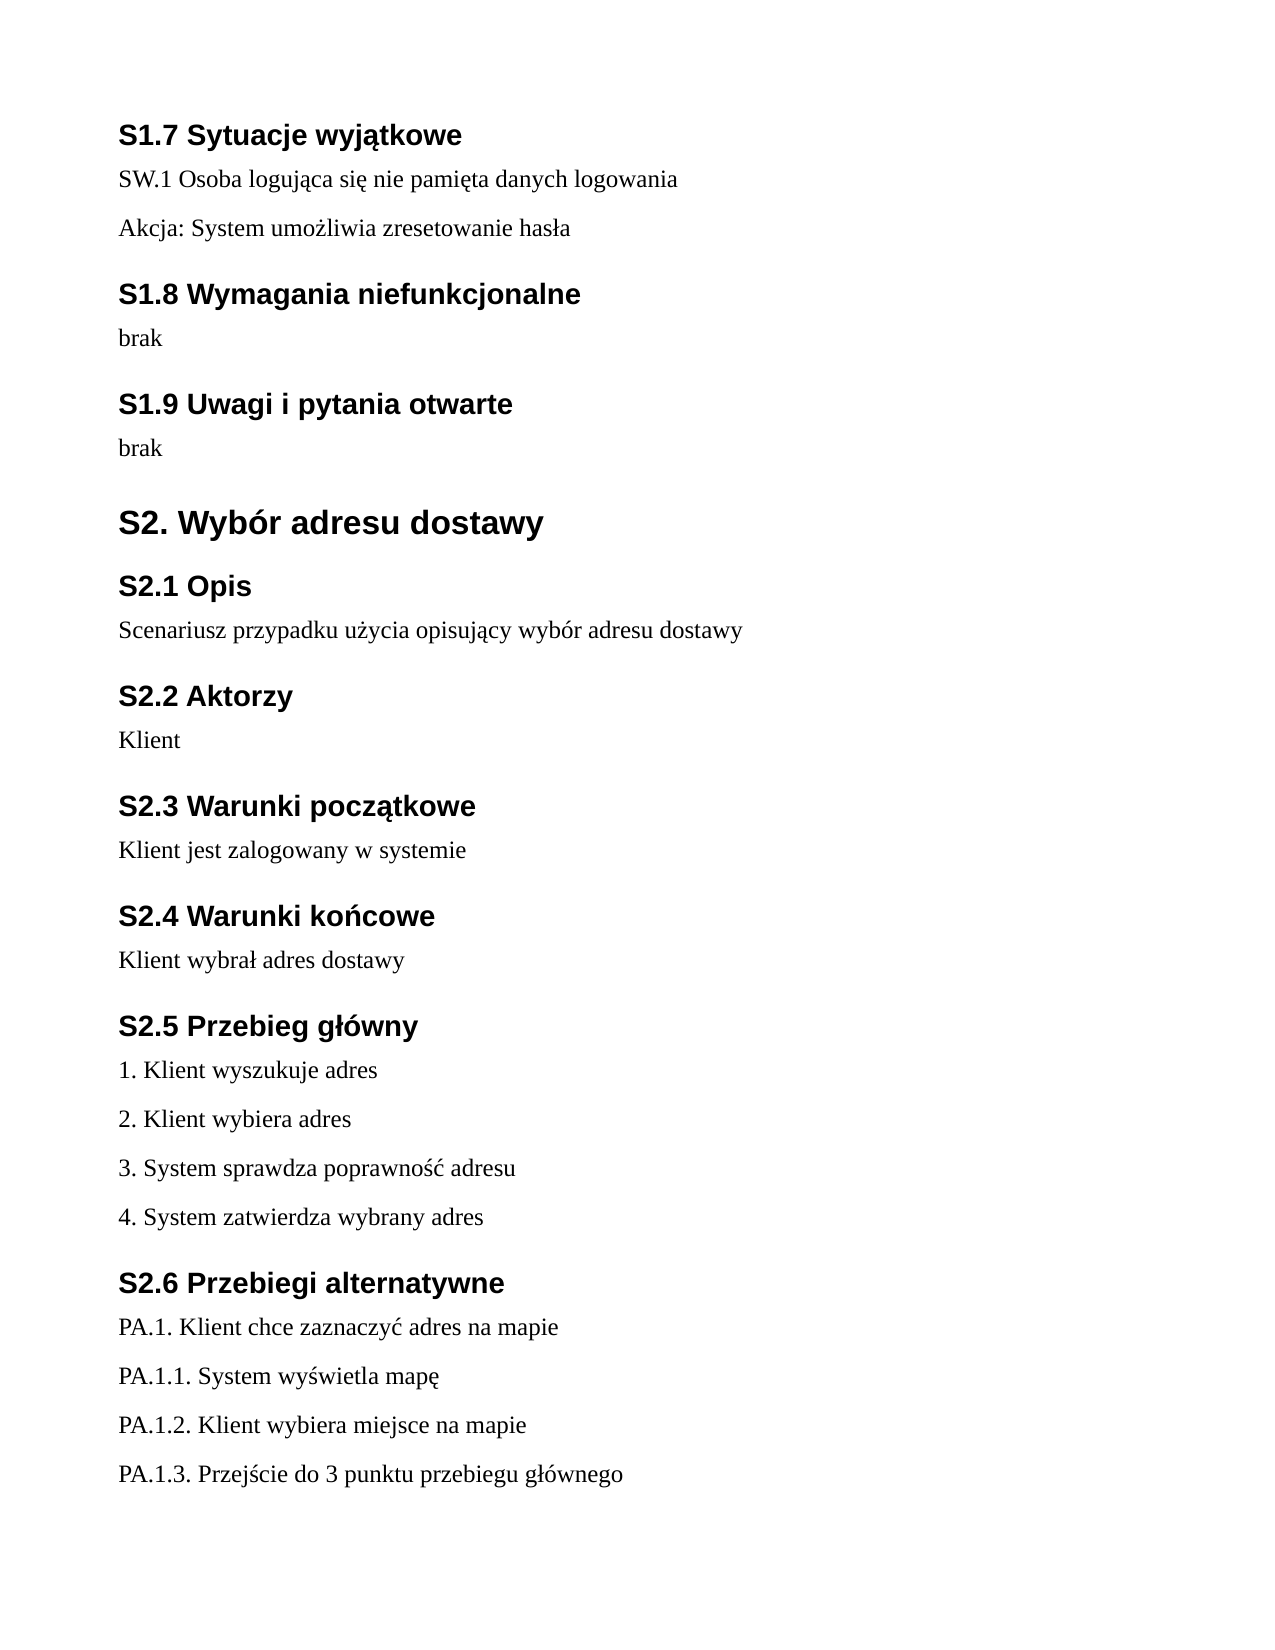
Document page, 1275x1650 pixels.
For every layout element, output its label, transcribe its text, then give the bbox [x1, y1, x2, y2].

text PA.1.1. System wyświetla mapę [118, 1361, 1157, 1389]
text Klient jest zalogowany w systemie [118, 835, 1157, 864]
subtitle S2.1 Opis [118, 569, 1157, 603]
text 2. Klient wybiera adres [118, 1104, 1157, 1132]
subtitle S2. Wybór adresu dostawy [118, 503, 1157, 542]
text Akcja: System umożliwia zresetowanie hasła [118, 213, 1157, 242]
subtitle S2.2 Aktorzy [118, 679, 1157, 712]
subtitle S2.4 Warunki końcowe [118, 898, 1157, 932]
subtitle S1.9 Uwagi i pytania otwarte [118, 387, 1157, 421]
text Klient [118, 725, 1157, 754]
text PA.1. Klient chce zaznaczyć adres na mapie [118, 1312, 1157, 1341]
text PA.1.2. Klient wybiera miejsce na mapie [118, 1410, 1157, 1439]
subtitle S2.3 Warunki początkowe [118, 789, 1157, 822]
text 4. System zatwierdza wybrany adres [118, 1202, 1157, 1231]
subtitle S1.7 Sytuacje wyjątkowe [118, 118, 1157, 152]
text PA.1.3. Przejście do 3 punktu przebiegu głównego [118, 1459, 1157, 1488]
text SW.1 Osoba logująca się nie pamięta danych logowania [118, 164, 1157, 193]
subtitle S2.5 Przebieg główny [118, 1008, 1157, 1042]
text brak [118, 323, 1157, 352]
text brak [118, 433, 1157, 462]
text Scenariusz przypadku użycia opisujący wybór adresu dostawy [118, 615, 1157, 644]
subtitle S1.8 Wymagania niefunkcjonalne [118, 277, 1157, 311]
subtitle S2.6 Przebiegi alternatywne [118, 1266, 1157, 1299]
text 1. Klient wyszukuje adres [118, 1055, 1157, 1083]
text Klient wybrał adres dostawy [118, 945, 1157, 973]
text 3. System sprawdza poprawność adresu [118, 1153, 1157, 1182]
